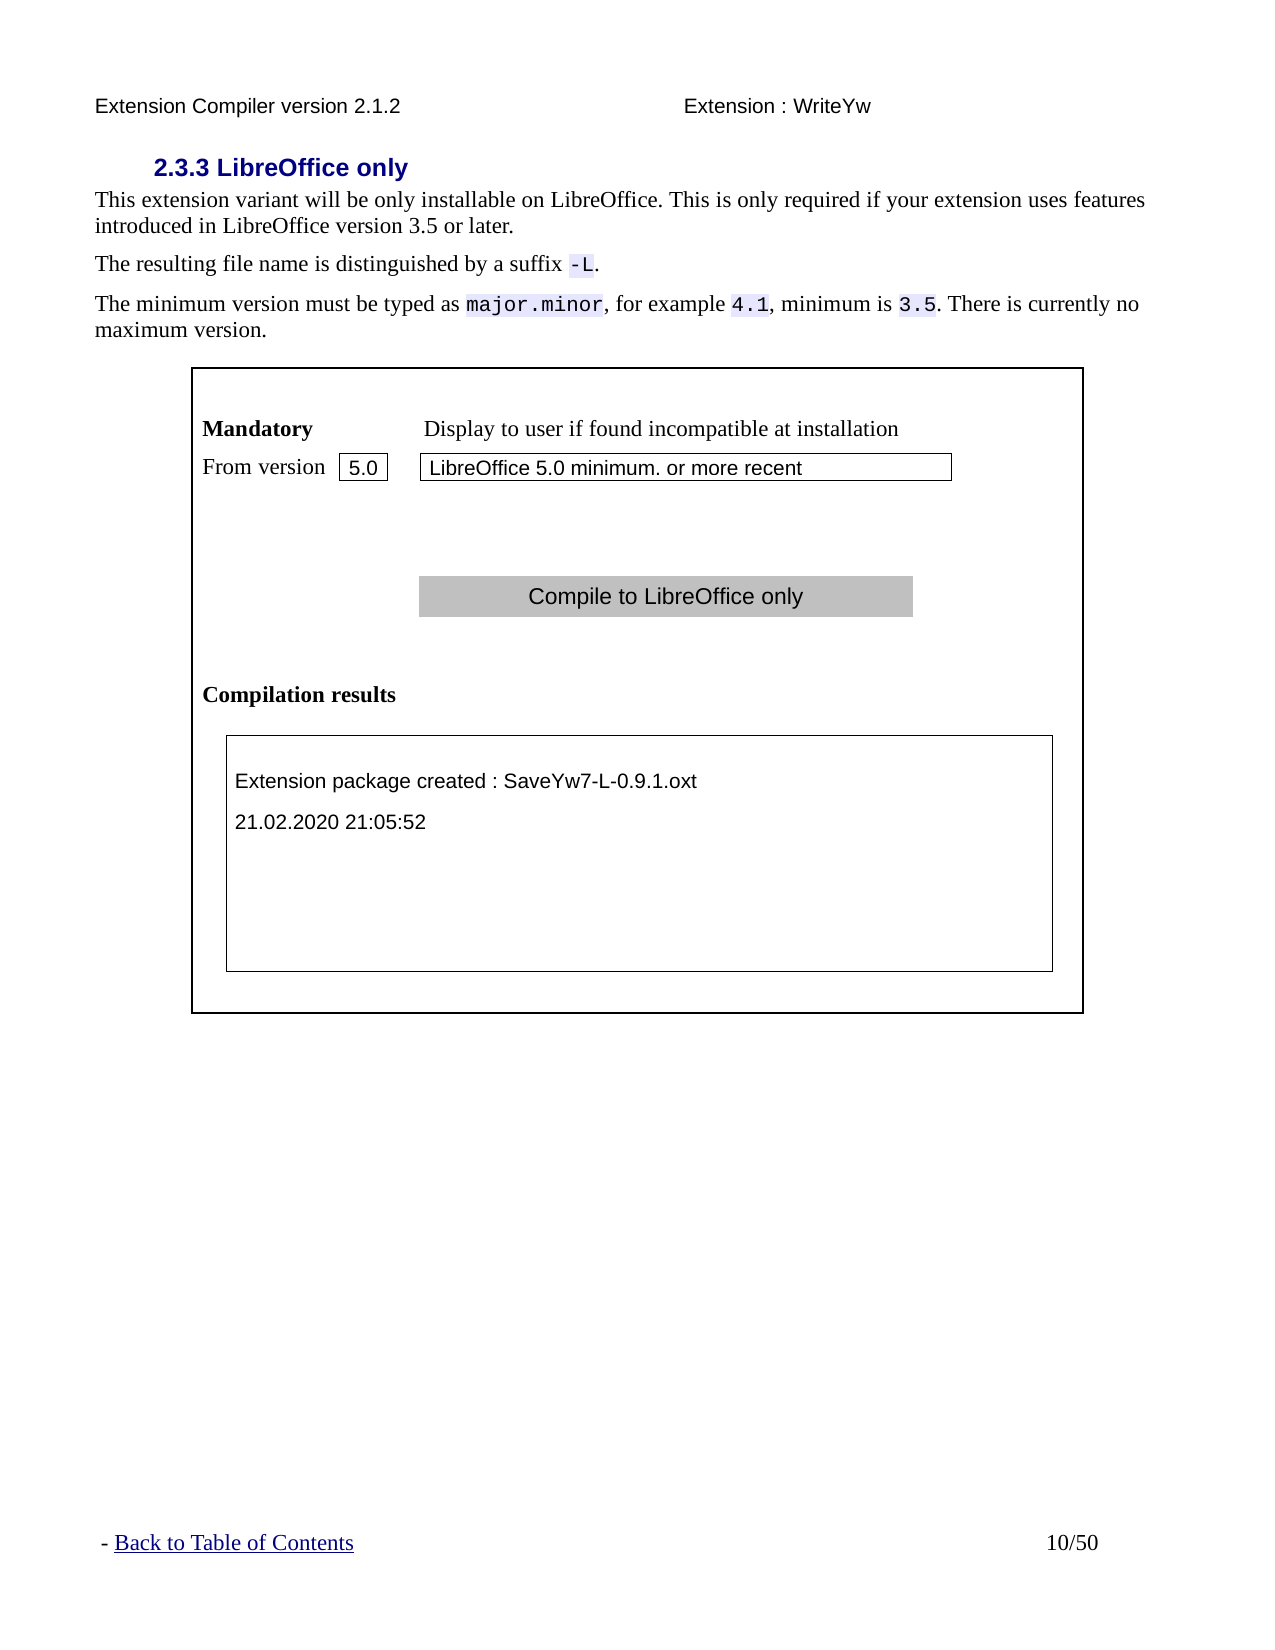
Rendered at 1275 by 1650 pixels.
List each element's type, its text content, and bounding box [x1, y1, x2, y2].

text This extension variant will be only installable on LibreOffice. This is only required if your extension uses features introduced in LibreOffice version 3.5 or later. [94, 187, 1181, 238]
text The minimum version must be typed as major.minor, for example 4.1, minimum is 3.5. There is currently no maximum version. [94, 290, 1181, 343]
text [388, 454, 420, 480]
text [952, 454, 1073, 480]
text Mandatory Display to user if found incompatible at installation [202, 416, 1073, 442]
text From version [202, 454, 339, 480]
text Compilation results [202, 682, 1073, 708]
subtitle LibreOffice only [153, 153, 1181, 181]
text The resulting file name is distinguished by a suffix -L. [94, 251, 1181, 278]
